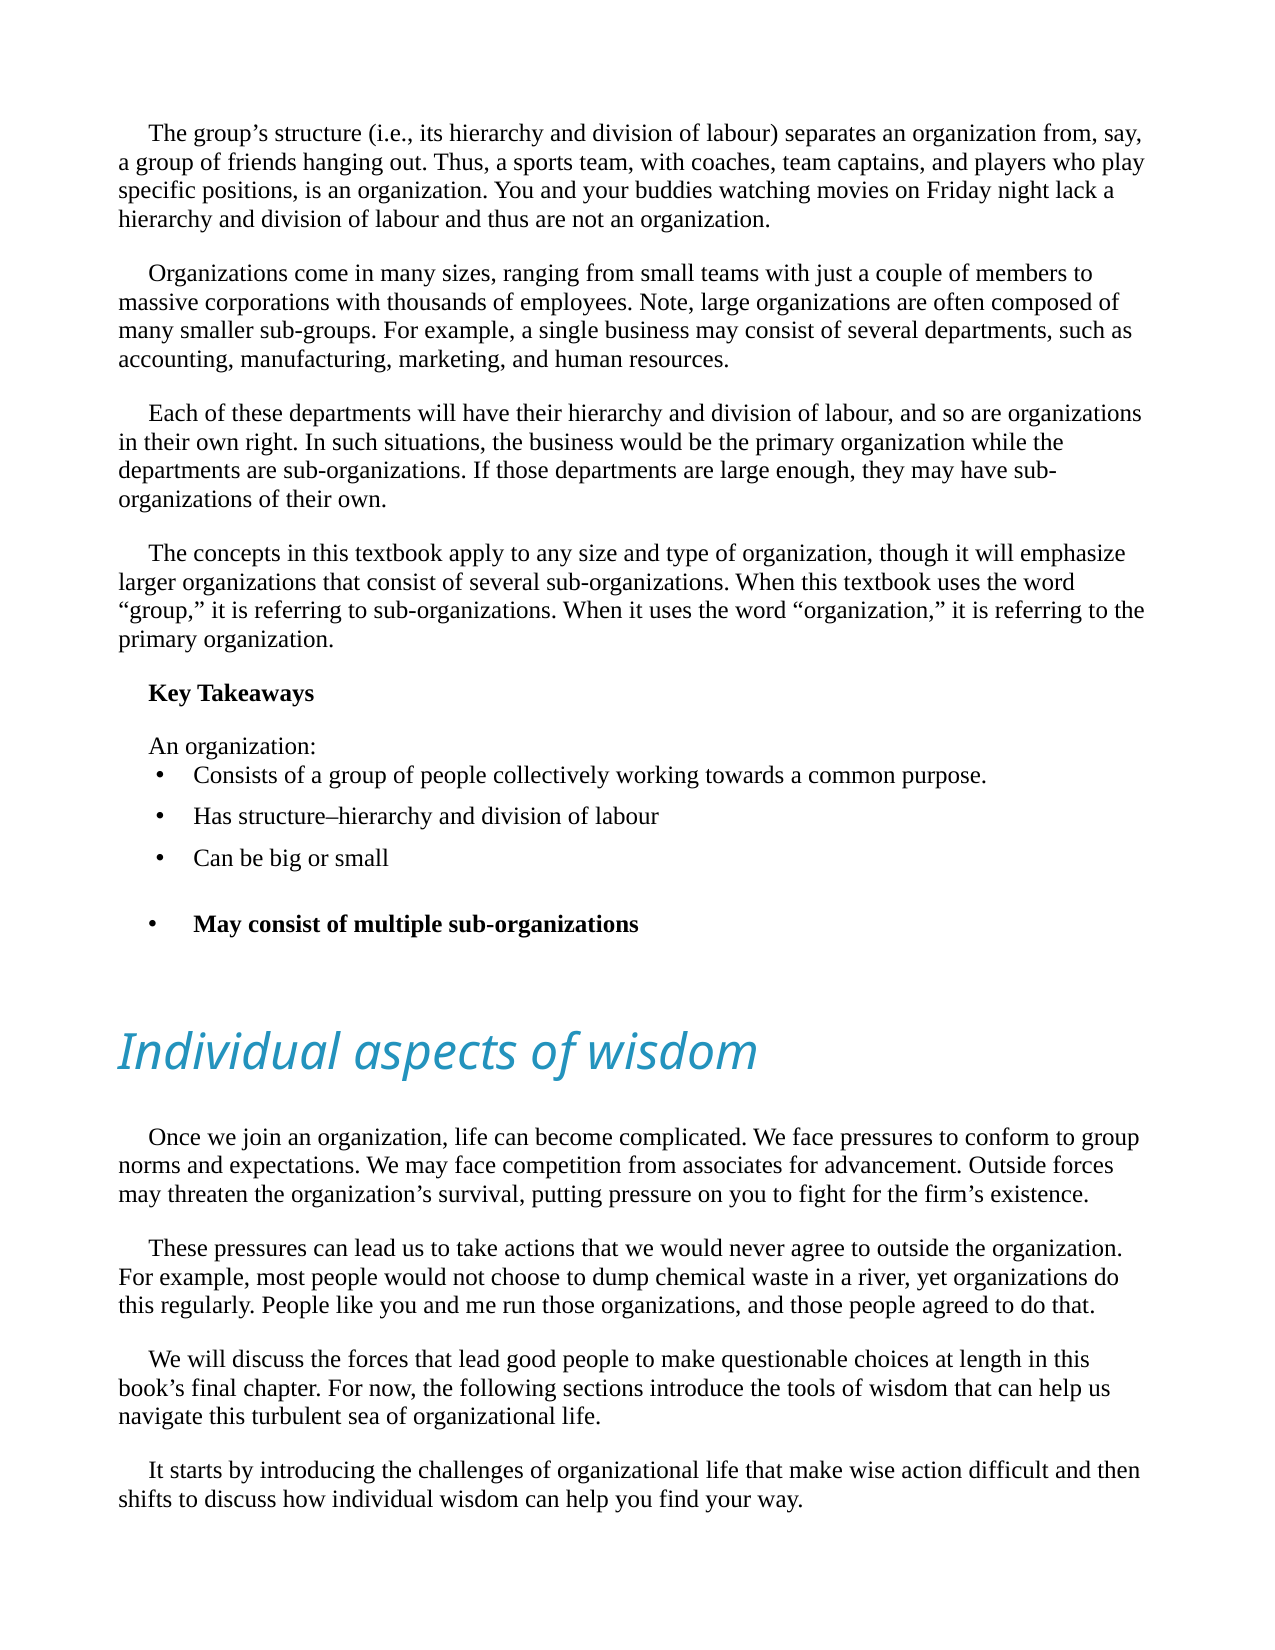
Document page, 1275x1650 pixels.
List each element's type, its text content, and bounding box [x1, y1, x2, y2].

list Has structure–hierarchy and division of labour [156, 801, 1157, 830]
text Once we join an organization, life can become complicated. We face pressures to conform to group norms and expectations. We may face competition from associates for advancement. Outside forces may threaten the organization’s survival, putting pressure on you to fight for the firm’s existence. [118, 1122, 1157, 1208]
text Organizations come in many sizes, ranging from small teams with just a couple of members to massive corporations with thousands of employees. Note, large organizations are often composed of many smaller sub-groups. For example, a single business may consist of several departments, such as accounting, manufacturing, marketing, and human resources. [118, 258, 1157, 373]
list Consists of a group of people collectively working towards a common purpose. [156, 760, 1157, 789]
text We will discuss the forces that lead good people to make questionable choices at length in this book’s final chapter. For now, the following sections introduce the tools of wisdom that can help us navigate this turbulent sea of organizational life. [118, 1344, 1157, 1430]
list Can be big or small [156, 843, 1157, 871]
list May consist of multiple sub-organizations [118, 909, 1157, 937]
subtitle Individual aspects of wisdom [118, 1016, 1157, 1084]
text An organization: [118, 731, 1157, 760]
text Key Takeaways [118, 678, 1157, 706]
text These pressures can lead us to take actions that we would never agree to outside the organization. For example, most people would not choose to dump chemical waste in a river, yet organizations do this regularly. People like you and me run those organizations, and those people agreed to do that. [118, 1233, 1157, 1319]
text The concepts in this textbook apply to any size and type of organization, though it will emphasize larger organizations that consist of several sub-organizations. When this textbook uses the word “group,” it is referring to sub-organizations. When it uses the word “organization,” it is referring to the primary organization. [118, 538, 1157, 653]
text Each of these departments will have their hierarchy and division of labour, and so are organizations in their own right. In such situations, the business would be the primary organization while the departments are sub-organizations. If those departments are large enough, they may have sub-organizations of their own. [118, 398, 1157, 513]
text The group’s structure (i.e., its hierarchy and division of labour) separates an organization from, say, a group of friends hanging out. Thus, a sports team, with coaches, team captains, and players who play specific positions, is an organization. You and your buddies watching movies on Friday night lack a hierarchy and division of labour and thus are not an organization. [118, 118, 1157, 233]
text It starts by introducing the challenges of organizational life that make wise action difficult and then shifts to discuss how individual wisdom can help you find your way. [118, 1455, 1157, 1513]
